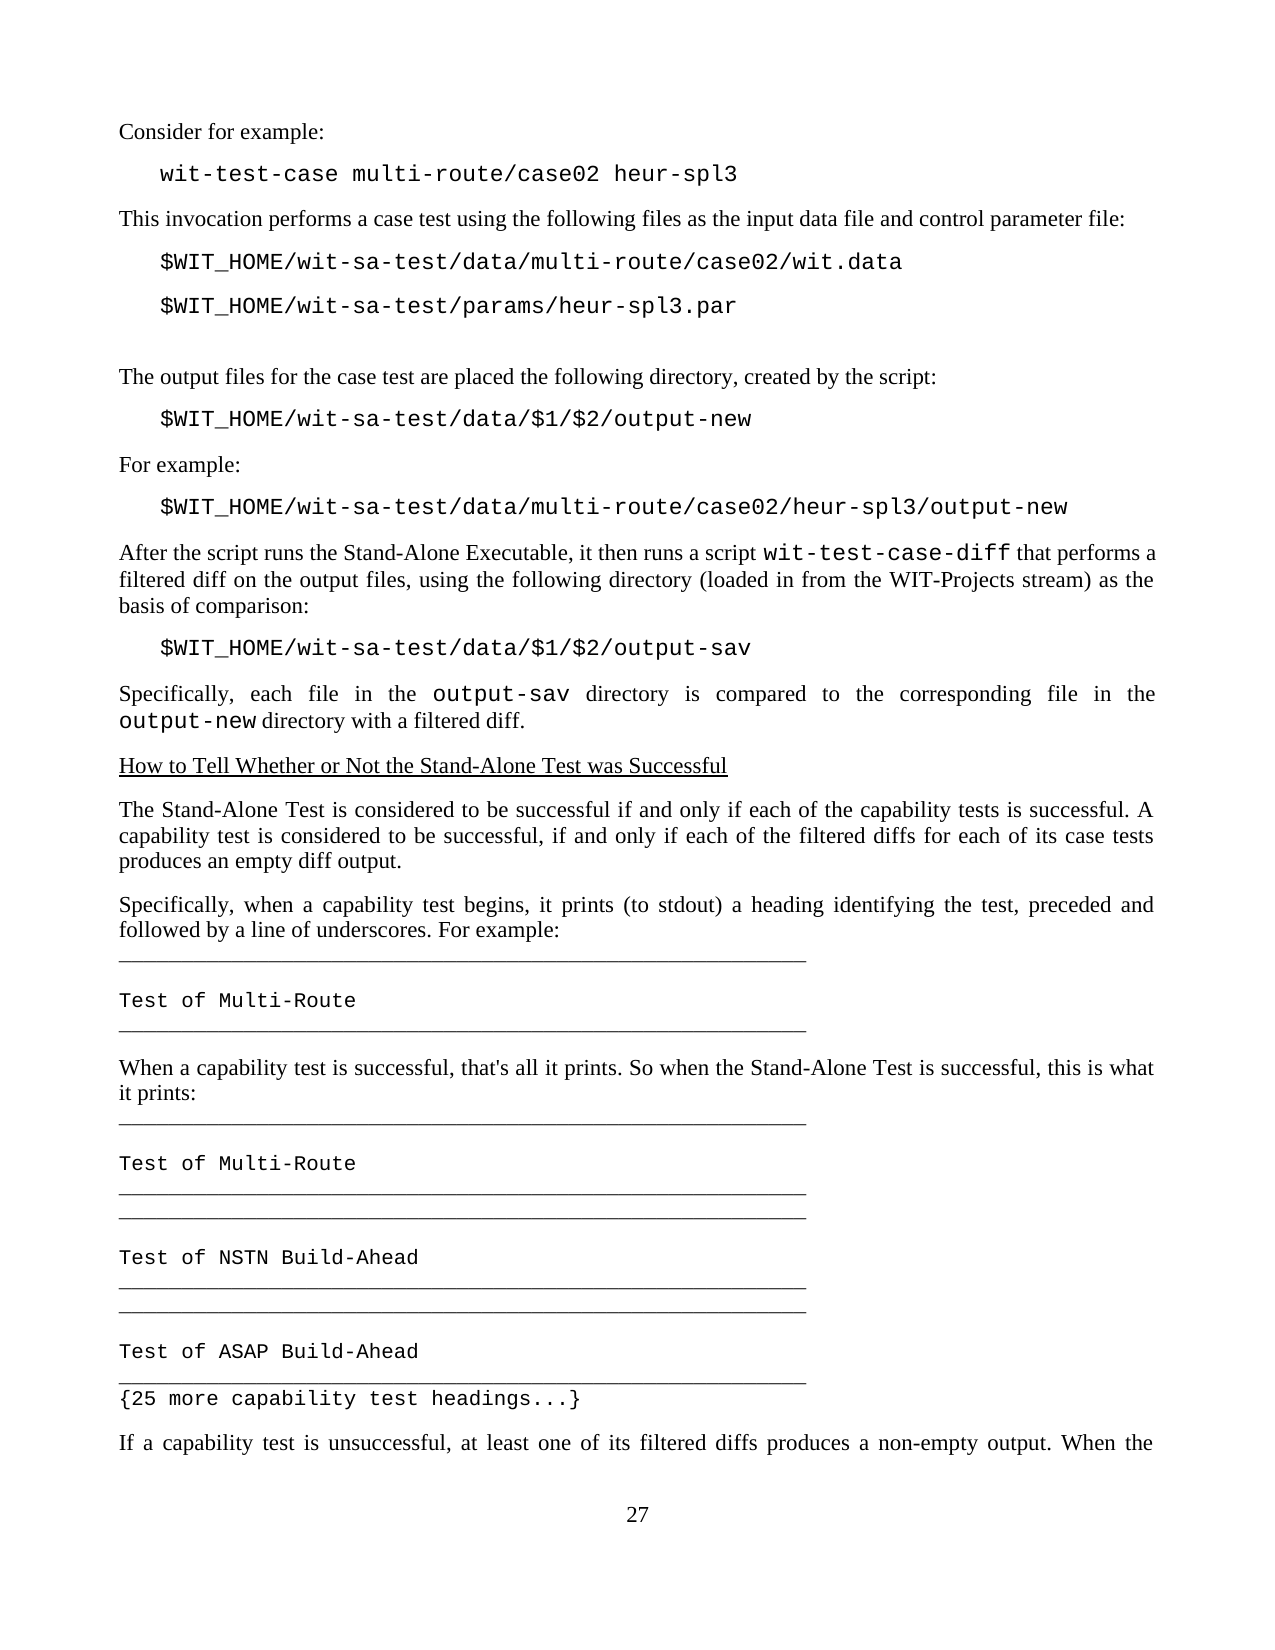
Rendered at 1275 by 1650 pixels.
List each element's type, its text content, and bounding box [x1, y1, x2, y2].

text _______________________________________________________ [118, 1271, 1156, 1294]
text The Stand-Alone Test is considered to be successful if and only if each of the capability tests is successful. A capability test is considered to be successful, if and only if each of the filtered diffs for each of its case tests produces an empty diff output. [118, 797, 1156, 873]
text Test of ASAP Build-Ahead [118, 1341, 1156, 1365]
text This invocation performs a case test using the following files as the input data file and control parameter file: [118, 206, 1156, 232]
text Test of Multi-Route [118, 1153, 1156, 1176]
text For example: [118, 452, 1156, 477]
text Test of Multi-Route [118, 990, 1156, 1013]
text Specifically, each file in the output-sav directory is compared to the corresponding file in the output‑new directory with a filtered diff. [118, 680, 1156, 735]
text _______________________________________________________ [118, 1365, 1156, 1388]
text {25 more capability test headings...} [118, 1388, 1156, 1412]
text When a capability test is successful, that's all it prints. So when the Stand-Alone Test is successful, this is what it prints: [118, 1055, 1156, 1106]
text _______________________________________________________ [118, 1106, 1156, 1129]
text _______________________________________________________ [118, 943, 1156, 966]
text If a capability test is unsuccessful, at least one of its filtered diffs produces a non-empty output. When the [118, 1430, 1156, 1455]
text Specifically, when a capability test begins, it prints (to stdout) a heading identifying the test, preceded and followed by a line of underscores. For example: [118, 892, 1156, 943]
text _______________________________________________________ [118, 1176, 1156, 1200]
text _______________________________________________________ [118, 1013, 1156, 1037]
text $WIT_HOME/wit-sa-test/data/$1/$2/output-sav [118, 636, 1156, 662]
text $WIT_HOME/wit-sa-test/params/heur-spl3.par [118, 294, 1156, 346]
text The output files for the case test are placed the following directory, created by the script: [118, 364, 1156, 389]
text wit-test-case multi-route/case02 heur-spl3 [118, 162, 1156, 188]
text $WIT_HOME/wit-sa-test/data/$1/$2/output-new [118, 407, 1156, 434]
text Test of NSTN Build-Ahead [118, 1247, 1156, 1271]
text How to Tell Whether or Not the Stand-Alone Test was Successful [118, 753, 1156, 779]
text _______________________________________________________ [118, 1200, 1156, 1223]
text Consider for example: [118, 118, 1156, 144]
text _______________________________________________________ [118, 1294, 1156, 1318]
text After the script runs the Stand-Alone Executable, it then runs a script wit-test-case-diff that performs a filtered diff on the output files, using the following directory (loaded in from the WIT-Projects stream) as the basis of comparison: [118, 539, 1156, 618]
text $WIT_HOME/wit-sa-test/data/multi-route/case02/heur-spl3/output-new [118, 495, 1156, 522]
text $WIT_HOME/wit-sa-test/data/multi-route/case02/wit.data [118, 250, 1156, 276]
